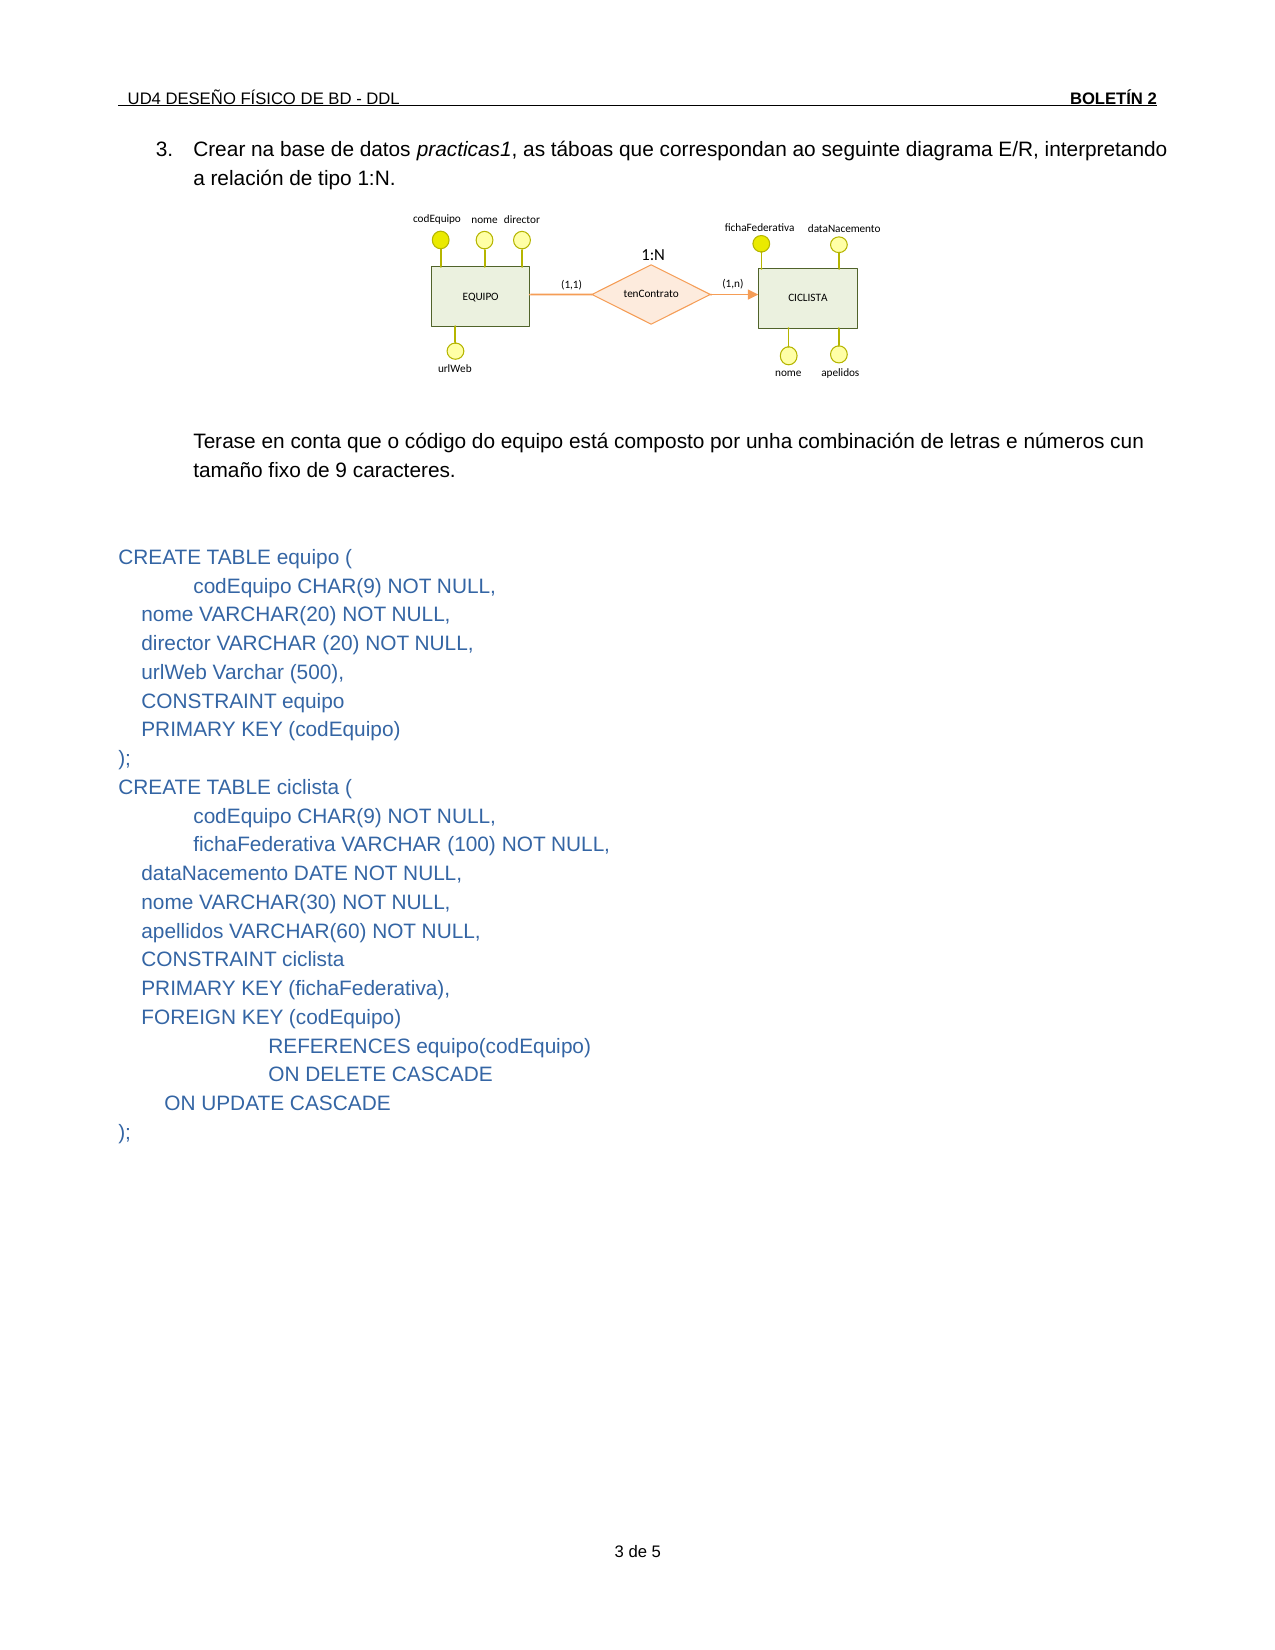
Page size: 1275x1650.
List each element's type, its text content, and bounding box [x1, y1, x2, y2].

list Crear na base de datos practicas1, as táboas que correspondan ao seguinte diagrama E/R, interpretando a relación de tipo 1:N. [156, 137, 1176, 190]
list Terase en conta que o código do equipo está composto por unha combinación de letras e números cun tamaño fixo de 9 caracteres. [156, 429, 1176, 482]
text CREATE TABLE equipo ( codEquipo CHAR(9) NOT NULL, nome VARCHAR(20) NOT NULL, director VARCHAR (20) NOT NULL, urlWeb Varchar (500), CONSTRAINT equipo PRIMARY KEY (codEquipo) ); CREATE TABLE ciclista ( codEquipo CHAR(9) NOT NULL, fichaFederativa VARCHAR (100) NOT NULL, dataNacemento DATE NOT NULL, nome VARCHAR(30) NOT NULL, apellidos VARCHAR(60) NOT NULL, CONSTRAINT ciclista PRIMARY KEY (fichaFederativa), FOREIGN KEY (codEquipo) REFERENCES equipo(codEquipo) ON DELETE CASCADE ON UPDATE CASCADE ); [118, 545, 1176, 1144]
